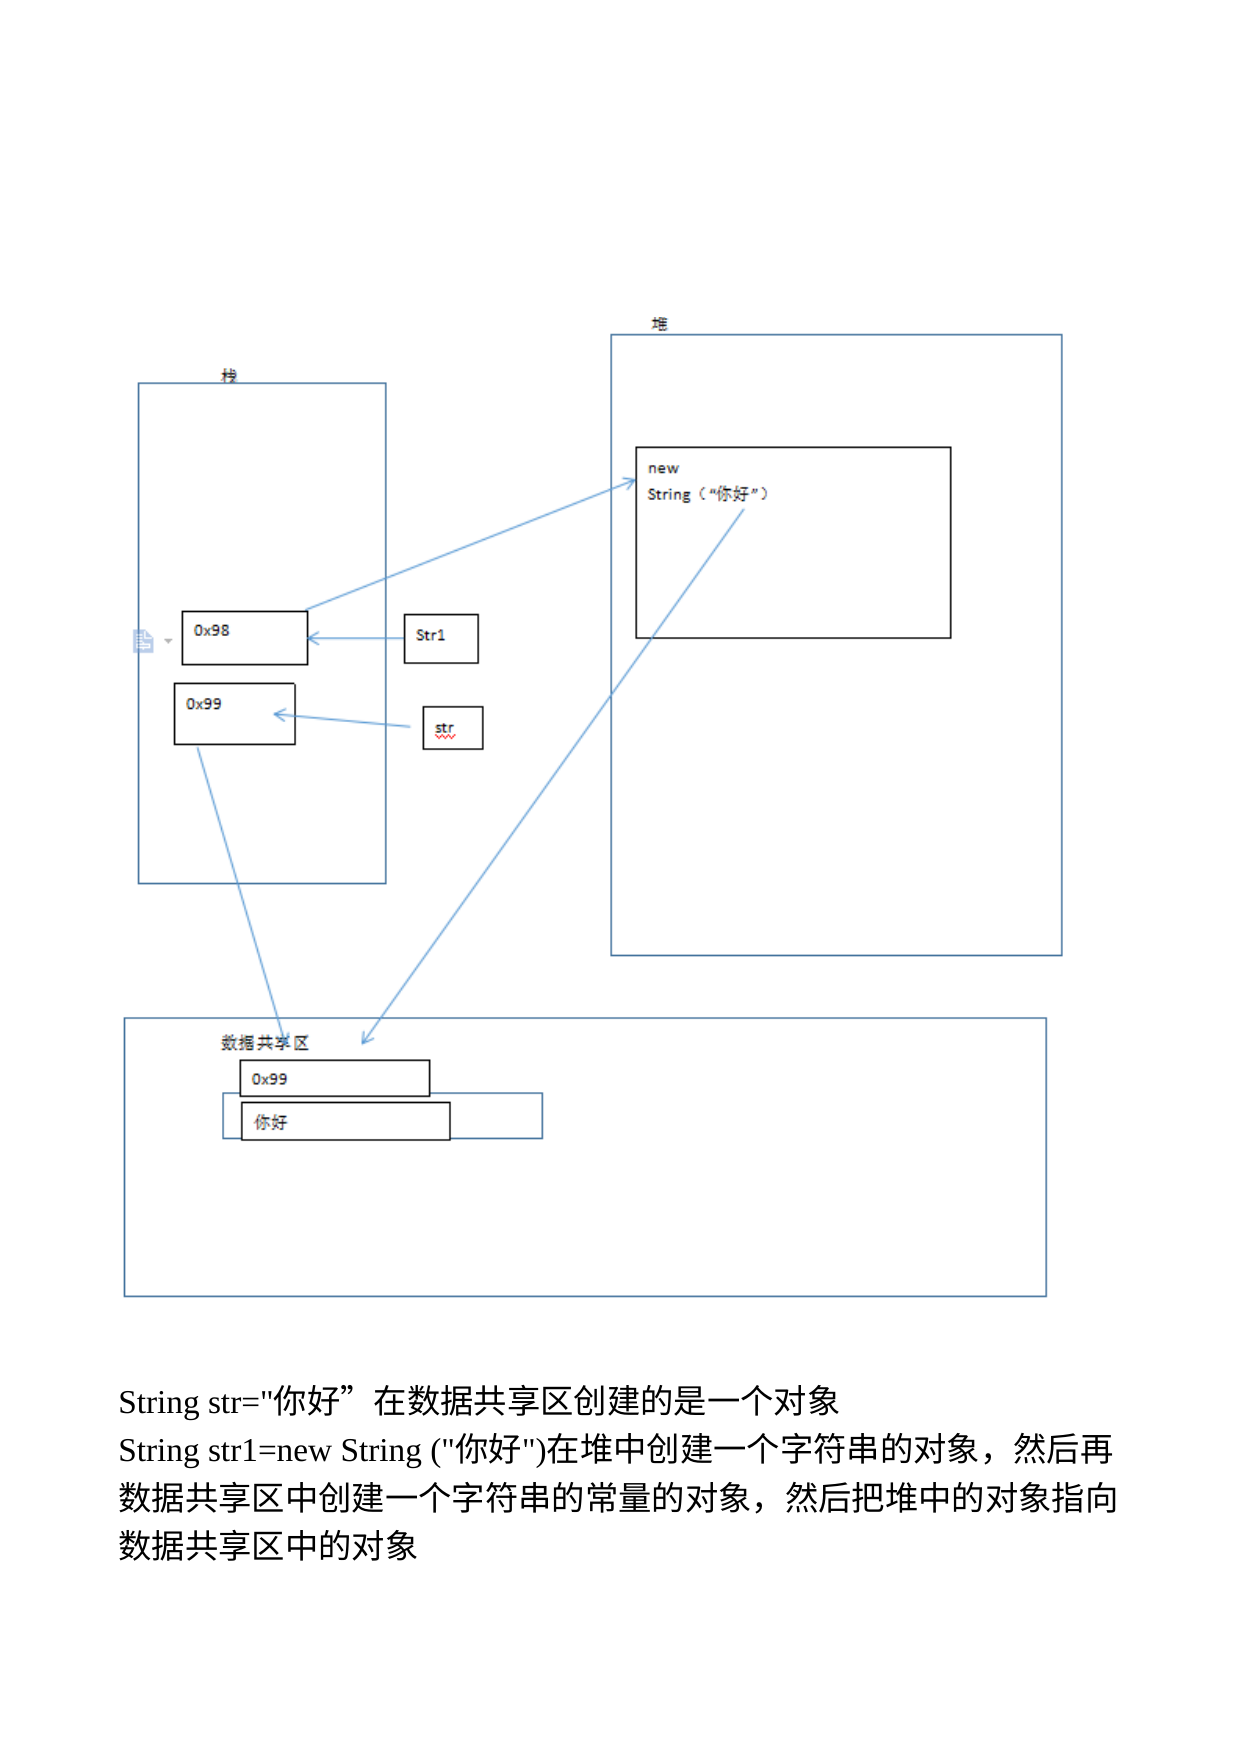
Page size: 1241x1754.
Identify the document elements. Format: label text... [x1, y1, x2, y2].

picture [88, 317, 1077, 1299]
text String str1=new String ("你好")在堆中创建一个字符串的对象，然后再数据共享区中创建一个字符串的常量的对象，然后把堆中的对象指向数据共享区中的对象 [118, 1423, 1122, 1568]
text String str="你好”在数据共享区创建的是一个对象 [118, 1375, 1122, 1423]
